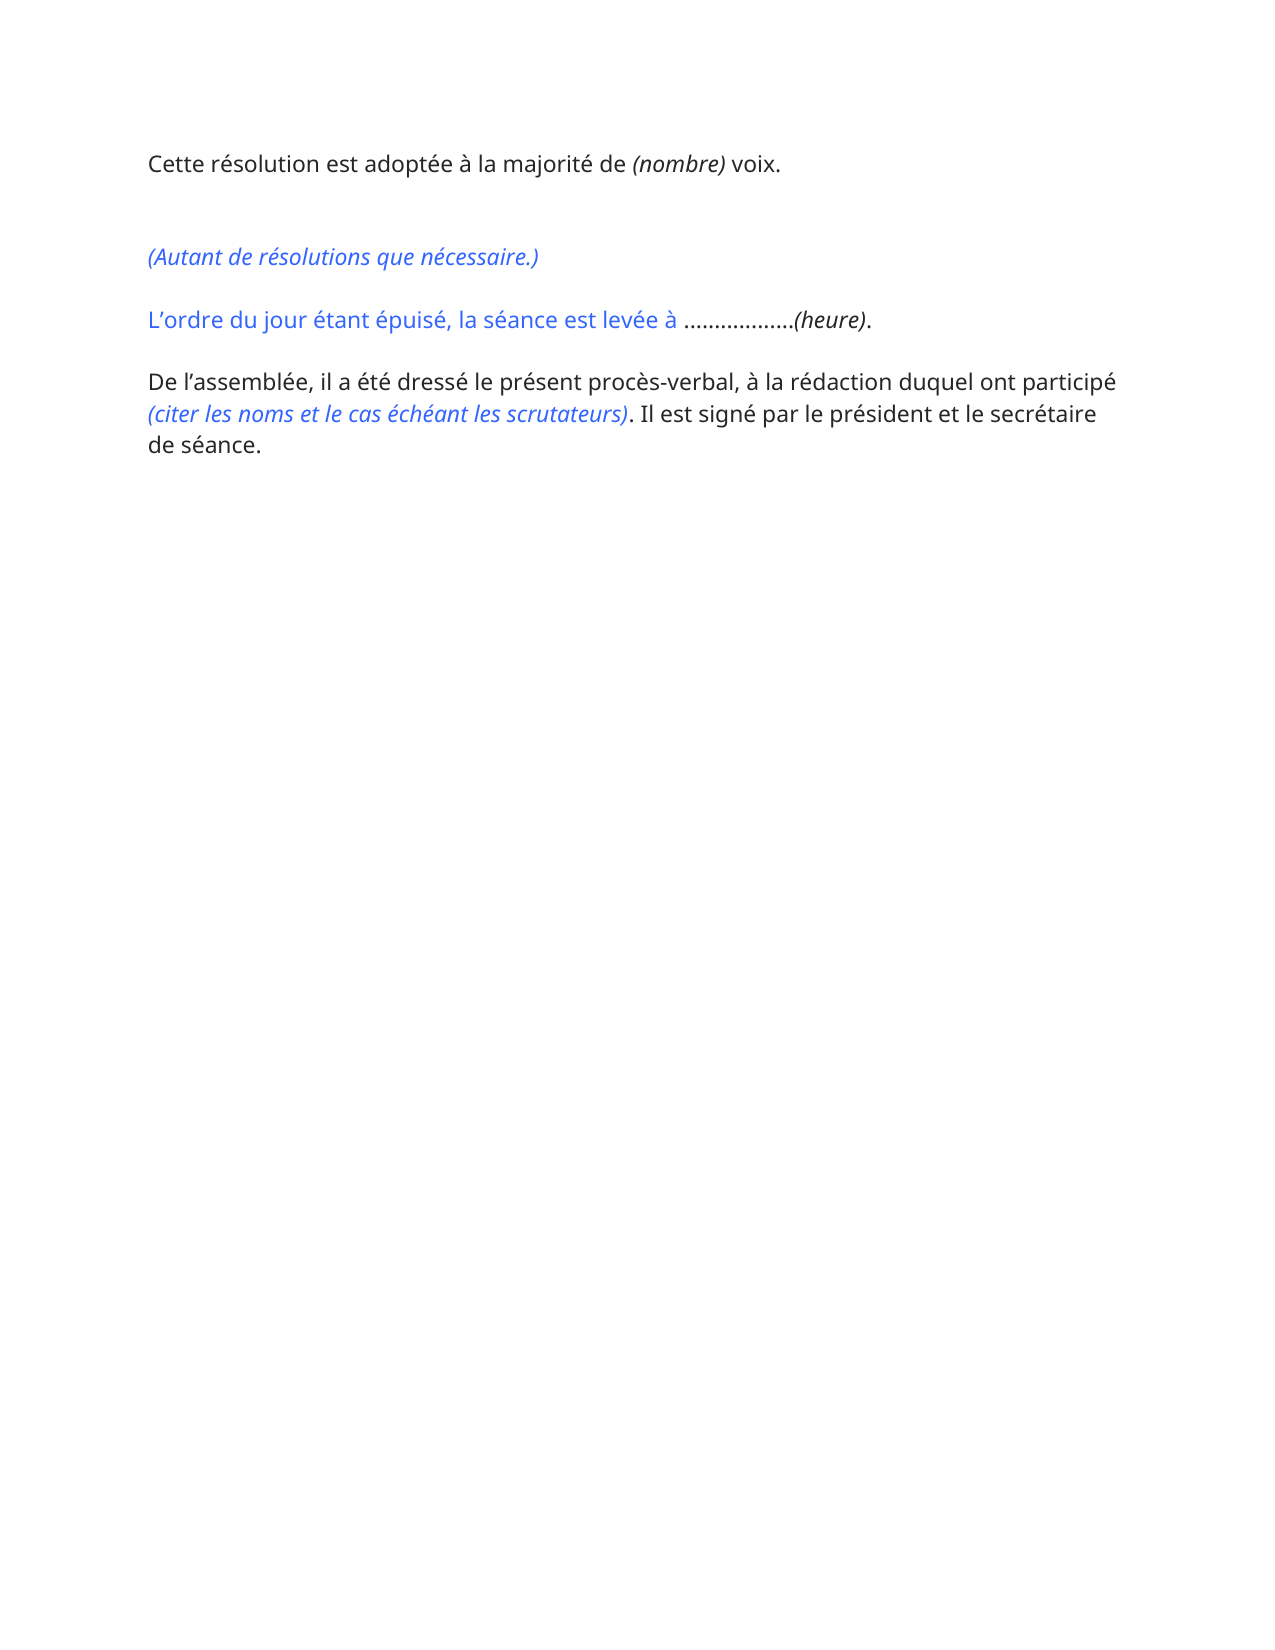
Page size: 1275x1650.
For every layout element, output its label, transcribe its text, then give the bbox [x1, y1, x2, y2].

text L’ordre du jour étant épuisé, la séance est levée à ..................(heure). [148, 304, 1127, 335]
text (Autant de résolutions que nécessaire.) [148, 241, 1127, 273]
text Cette résolution est adoptée à la majorité de (nombre) voix. [148, 148, 1127, 179]
text De l’assemblée, il a été dressé le présent procès-verbal, à la rédaction duquel ont participé (citer les noms et le cas échéant les scrutateurs). Il est signé par le président et le secrétaire de séance. [148, 366, 1127, 460]
